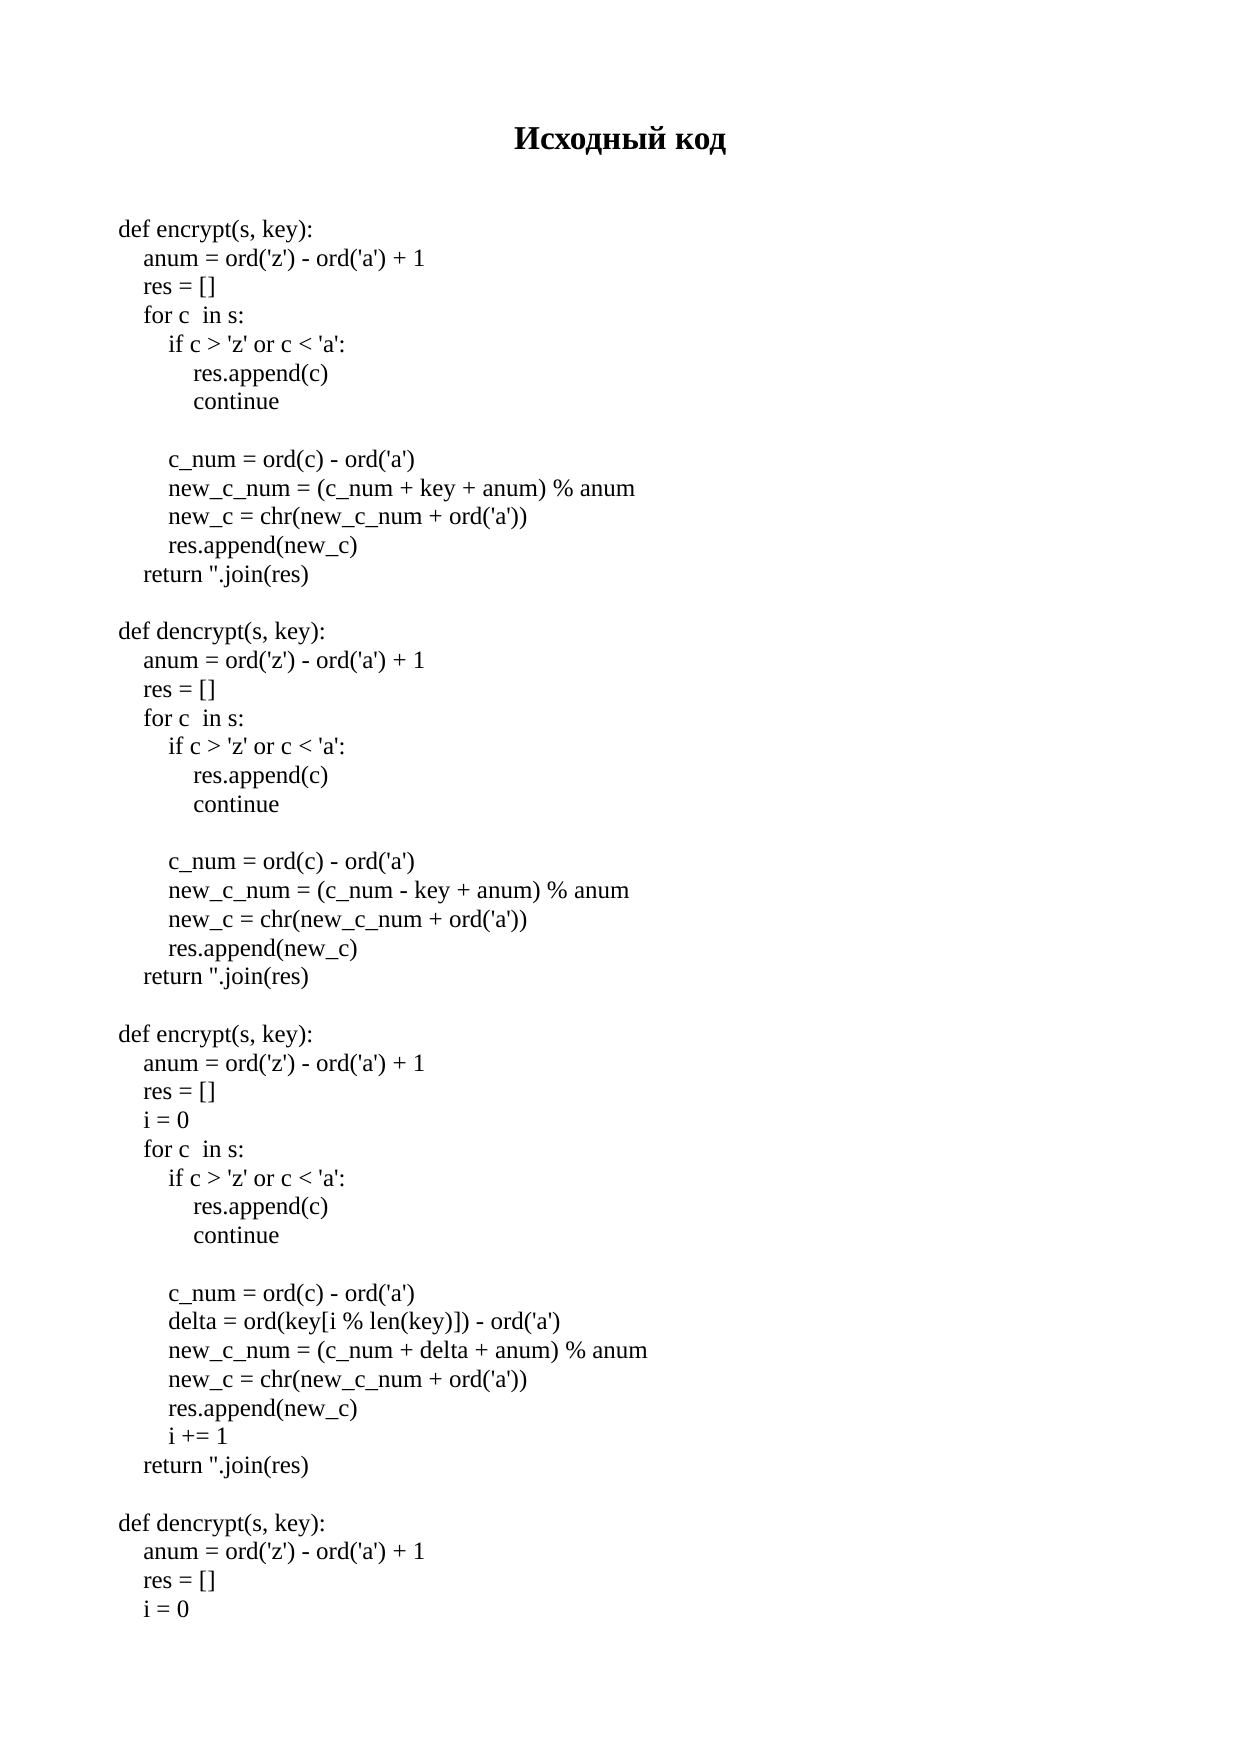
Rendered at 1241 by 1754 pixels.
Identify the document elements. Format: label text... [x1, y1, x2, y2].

text res = [] [118, 1565, 1122, 1594]
text anum = ord('z') - ord('a') + 1 [118, 645, 1122, 674]
text new_c_num = (c_num + key + anum) % anum [118, 473, 1122, 501]
text def dencrypt(s, key): [118, 616, 1122, 645]
text new_c = chr(new_c_num + ord('a')) [118, 1364, 1122, 1393]
text c_num = ord(c) - ord('a') [118, 1278, 1122, 1306]
text def encrypt(s, key): [118, 1019, 1122, 1048]
text for c in s: [118, 703, 1122, 731]
text def dencrypt(s, key): [118, 1508, 1122, 1536]
text if c > 'z' or c < 'a': [118, 1163, 1122, 1191]
text new_c_num = (c_num + delta + anum) % anum [118, 1335, 1122, 1364]
text c_num = ord(c) - ord('a') [118, 846, 1122, 875]
text for c in s: [118, 300, 1122, 329]
text new_c = chr(new_c_num + ord('a')) [118, 501, 1122, 530]
text continue [118, 789, 1122, 818]
text return ''.join(res) [118, 1450, 1122, 1479]
text res.append(c) [118, 1191, 1122, 1220]
text return ''.join(res) [118, 559, 1122, 588]
text res.append(new_c) [118, 1393, 1122, 1421]
text res.append(new_c) [118, 933, 1122, 961]
text res.append(new_c) [118, 530, 1122, 559]
text new_c_num = (c_num - key + anum) % anum [118, 875, 1122, 904]
text res = [] [118, 271, 1122, 300]
text Исходный код [118, 118, 1122, 156]
text continue [118, 386, 1122, 415]
text anum = ord('z') - ord('a') + 1 [118, 1048, 1122, 1076]
text res.append(c) [118, 358, 1122, 386]
text i = 0 [118, 1105, 1122, 1134]
text delta = ord(key[i % len(key)]) - ord('a') [118, 1306, 1122, 1335]
text continue [118, 1220, 1122, 1249]
text anum = ord('z') - ord('a') + 1 [118, 1536, 1122, 1565]
text anum = ord('z') - ord('a') + 1 [118, 243, 1122, 271]
text c_num = ord(c) - ord('a') [118, 444, 1122, 473]
text if c > 'z' or c < 'a': [118, 329, 1122, 358]
text res = [] [118, 674, 1122, 703]
text res.append(c) [118, 760, 1122, 789]
text return ''.join(res) [118, 961, 1122, 990]
text for c in s: [118, 1134, 1122, 1163]
text i = 0 [118, 1594, 1122, 1623]
text new_c = chr(new_c_num + ord('a')) [118, 904, 1122, 933]
text def encrypt(s, key): [118, 214, 1122, 243]
text if c > 'z' or c < 'a': [118, 731, 1122, 760]
text res = [] [118, 1076, 1122, 1105]
text i += 1 [118, 1421, 1122, 1450]
